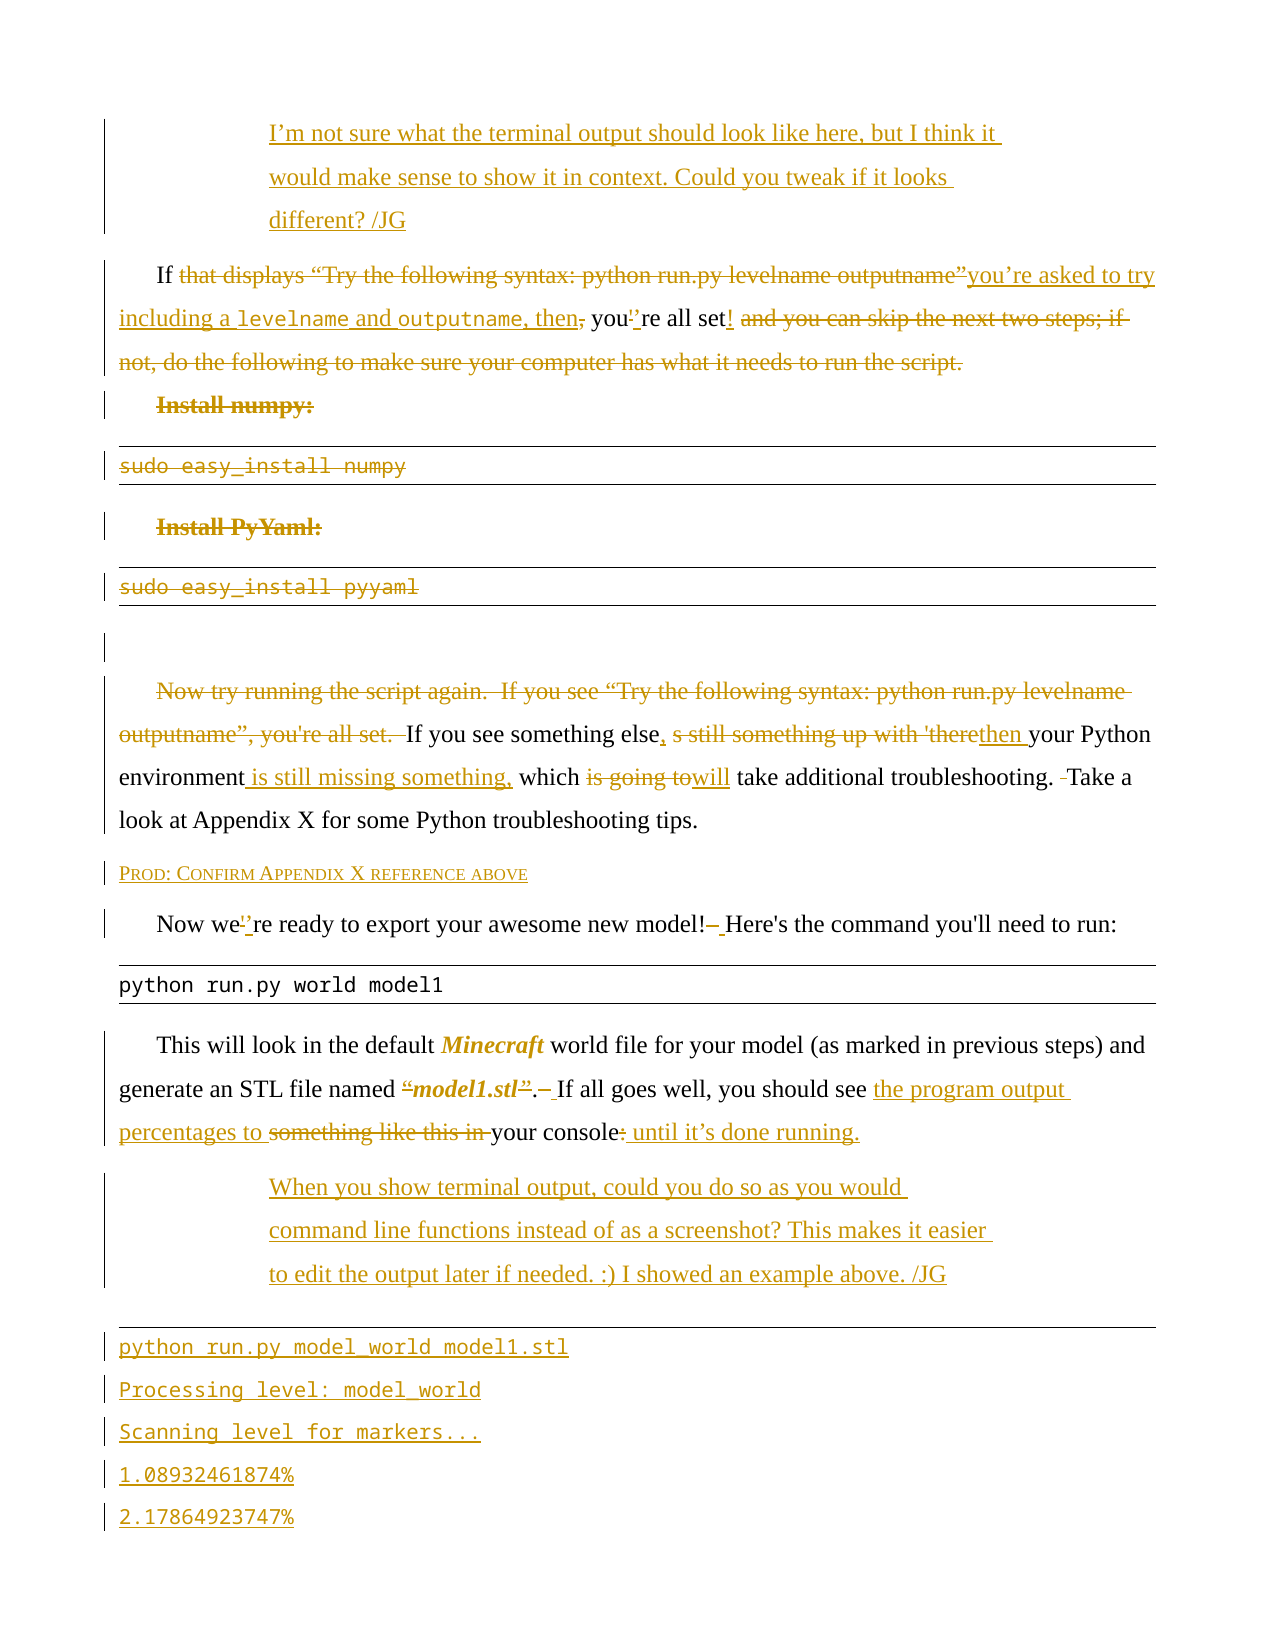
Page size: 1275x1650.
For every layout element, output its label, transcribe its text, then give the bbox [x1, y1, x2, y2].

text If you’re asked to try including a levelname and outputname, then you’re all set! If you see something else, then your Python environment is still missing something, which will take additional troubleshooting. Take a look at Appendix X for some Python troubleshooting tips. [118, 260, 1156, 376]
text This will look in the default Minecraft world file for your model (as marked in previous steps) and generate an STL file named model1.stl. If all goes well, you should see the program output percentages to your console until it’s done running. [118, 1031, 1156, 1146]
text Prod: Confirm Appendix X reference above [118, 861, 1156, 885]
text Processing level: model_world [118, 1375, 1156, 1403]
text python run.py model_world model1.stl [118, 1328, 1156, 1361]
text When you show terminal output, could you do so as you would command line functions instead of as a screenshot? This makes it easier to edit the output later if needed. :) I showed an example above. /JG [268, 1172, 1006, 1287]
text If you’re asked to try including a levelname and outputname, then you’re all set! If you see something else, then your Python environment is still missing something, which will take additional troubleshooting. Take a look at Appendix X for some Python troubleshooting tips. [118, 676, 1156, 834]
text Now we’re ready to export your awesome new model! Here's the command you'll need to run: [118, 909, 1156, 938]
text I’m not sure what the terminal output should look like here, but I think it would make sense to show it in context. Could you tweak if it looks different? /JG [268, 118, 1006, 233]
text Scanning level for markers... [118, 1417, 1156, 1446]
text 1.08932461874% [118, 1460, 1156, 1488]
text 2.17864923747% [118, 1502, 1156, 1531]
text python run.py world model1 [118, 966, 1156, 1004]
